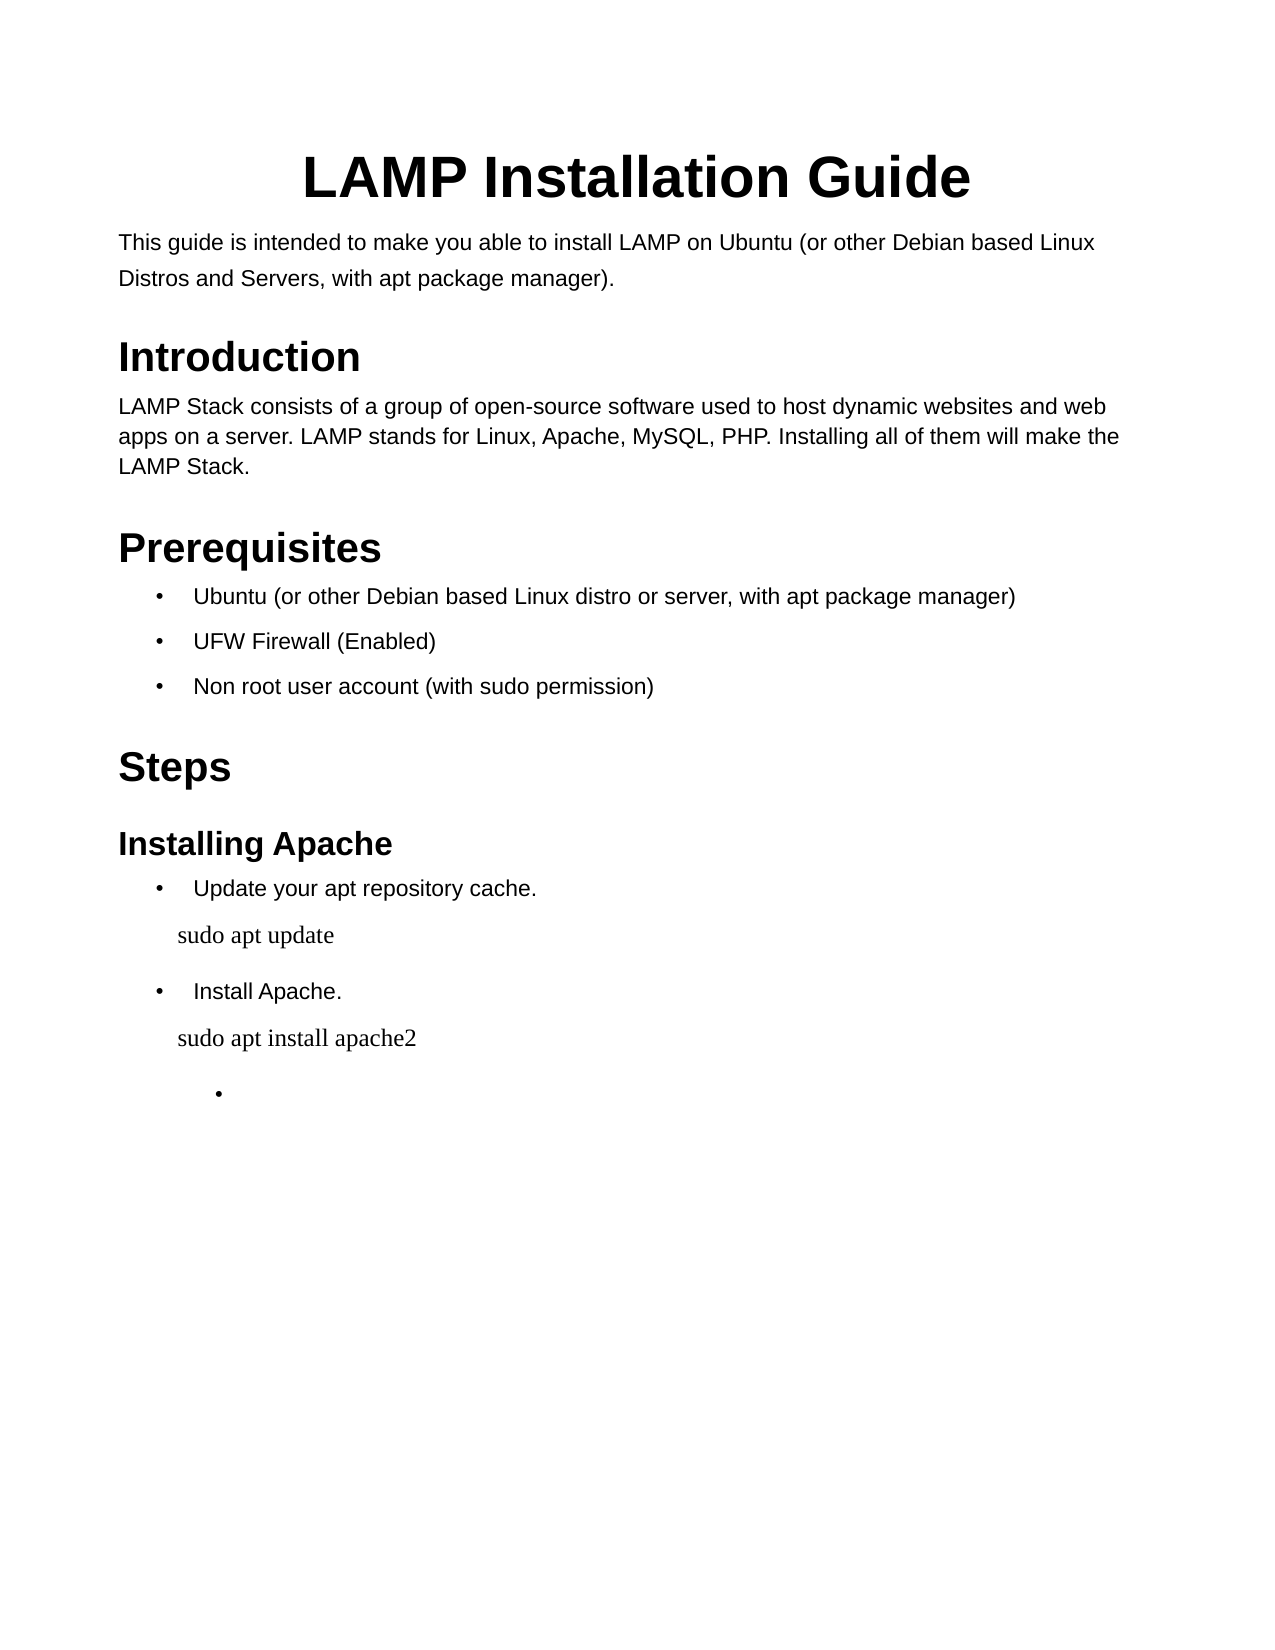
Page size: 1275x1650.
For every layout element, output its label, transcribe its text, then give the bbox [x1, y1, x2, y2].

title LAMP Installation Guide [118, 143, 1157, 210]
list Non root user account (with sudo permission) [156, 673, 1157, 699]
list Ubuntu (or other Debian based Linux distro or server, with apt package manager) [156, 583, 1157, 610]
text LAMP Stack consists of a group of open-source software used to host dynamic websites and web apps on a server. LAMP stands for Linux, Apache, MySQL, PHP. Installing all of them will make the LAMP Stack. [118, 393, 1157, 479]
list Install Apache. [156, 978, 1157, 1004]
list UFW Firewall (Enabled) [156, 628, 1157, 654]
list Update your apt repository cache. [156, 875, 1157, 901]
subtitle Prerequisites [118, 523, 1157, 571]
subtitle Steps [118, 743, 1157, 791]
text This guide is intended to make you able to install LAMP on Ubuntu (or other Debian based Linux Distros and Servers, with apt package manager). [118, 229, 1157, 291]
subtitle Introduction [118, 332, 1157, 380]
subtitle Installing Apache [118, 824, 1157, 862]
text sudo apt install apache2 [177, 1023, 1098, 1051]
text sudo apt update [177, 920, 1098, 948]
